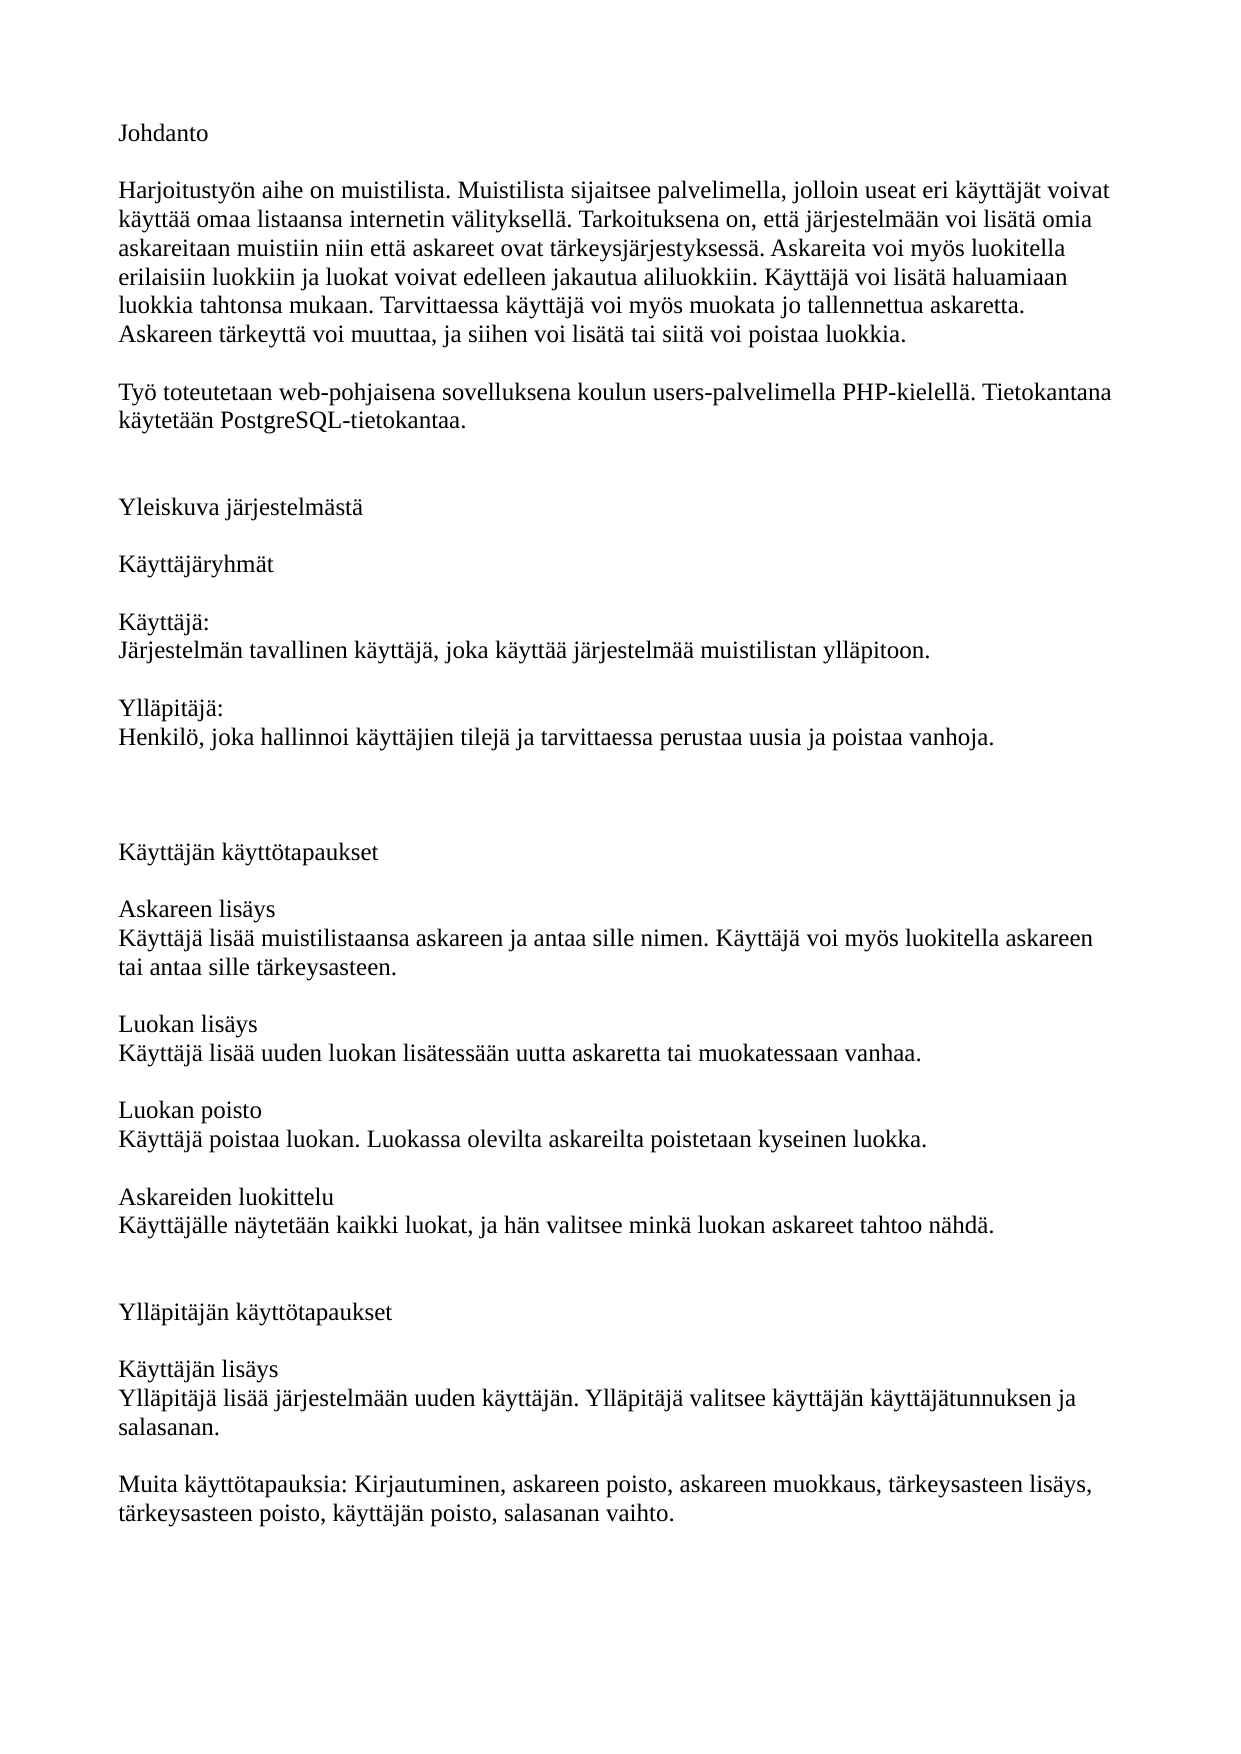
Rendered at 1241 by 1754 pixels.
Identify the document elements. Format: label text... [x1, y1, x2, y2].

text Muita käyttötapauksia: Kirjautuminen, askareen poisto, askareen muokkaus, tärkeysasteen lisäys, tärkeysasteen poisto, käyttäjän poisto, salasanan vaihto. [118, 1469, 1122, 1527]
text Ylläpitäjä lisää järjestelmään uuden käyttäjän. Ylläpitäjä valitsee käyttäjän käyttäjätunnuksen ja salasanan. [118, 1383, 1122, 1441]
text Käyttäjä: [118, 607, 1122, 636]
text Käyttäjäryhmät [118, 549, 1122, 578]
text Käyttäjän käyttötapaukset [118, 837, 1122, 866]
text Järjestelmän tavallinen käyttäjä, joka käyttää järjestelmää muistilistan ylläpitoon. [118, 636, 1122, 664]
text Luokan lisäys [118, 1009, 1122, 1038]
text Luokan poisto [118, 1096, 1122, 1124]
text Työ toteutetaan web-pohjaisena sovelluksena koulun users-palvelimella PHP-kielellä. Tietokantana käytetään PostgreSQL-tietokantaa. [118, 377, 1122, 434]
text Yleiskuva järjestelmästä [118, 492, 1122, 521]
text Käyttäjä lisää uuden luokan lisätessään uutta askaretta tai muokatessaan vanhaa. [118, 1038, 1122, 1067]
text Askareiden luokittelu [118, 1182, 1122, 1211]
text Henkilö, joka hallinnoi käyttäjien tilejä ja tarvittaessa perustaa uusia ja poistaa vanhoja. [118, 722, 1122, 751]
text Käyttäjälle näytetään kaikki luokat, ja hän valitsee minkä luokan askareet tahtoo nähdä. [118, 1211, 1122, 1239]
text Käyttäjä poistaa luokan. Luokassa olevilta askareilta poistetaan kyseinen luokka. [118, 1124, 1122, 1153]
text Askareen lisäys [118, 894, 1122, 923]
text Johdanto [118, 118, 1122, 147]
text Ylläpitäjän käyttötapaukset [118, 1297, 1122, 1326]
text Harjoitustyön aihe on muistilista. Muistilista sijaitsee palvelimella, jolloin useat eri käyttäjät voivat käyttää omaa listaansa internetin välityksellä. Tarkoituksena on, että järjestelmään voi lisätä omia askareitaan muistiin niin että askareet ovat tärkeysjärjestyksessä. Askareita voi myös luokitella erilaisiin luokkiin ja luokat voivat edelleen jakautua aliluokkiin. Käyttäjä voi lisätä haluamiaan luokkia tahtonsa mukaan. Tarvittaessa käyttäjä voi myös muokata jo tallennettua askaretta. Askareen tärkeyttä voi muuttaa, ja siihen voi lisätä tai siitä voi poistaa luokkia. [118, 176, 1122, 348]
text Käyttäjä lisää muistilistaansa askareen ja antaa sille nimen. Käyttäjä voi myös luokitella askareen tai antaa sille tärkeysasteen. [118, 923, 1122, 981]
text Ylläpitäjä: [118, 693, 1122, 722]
text Käyttäjän lisäys [118, 1354, 1122, 1383]
